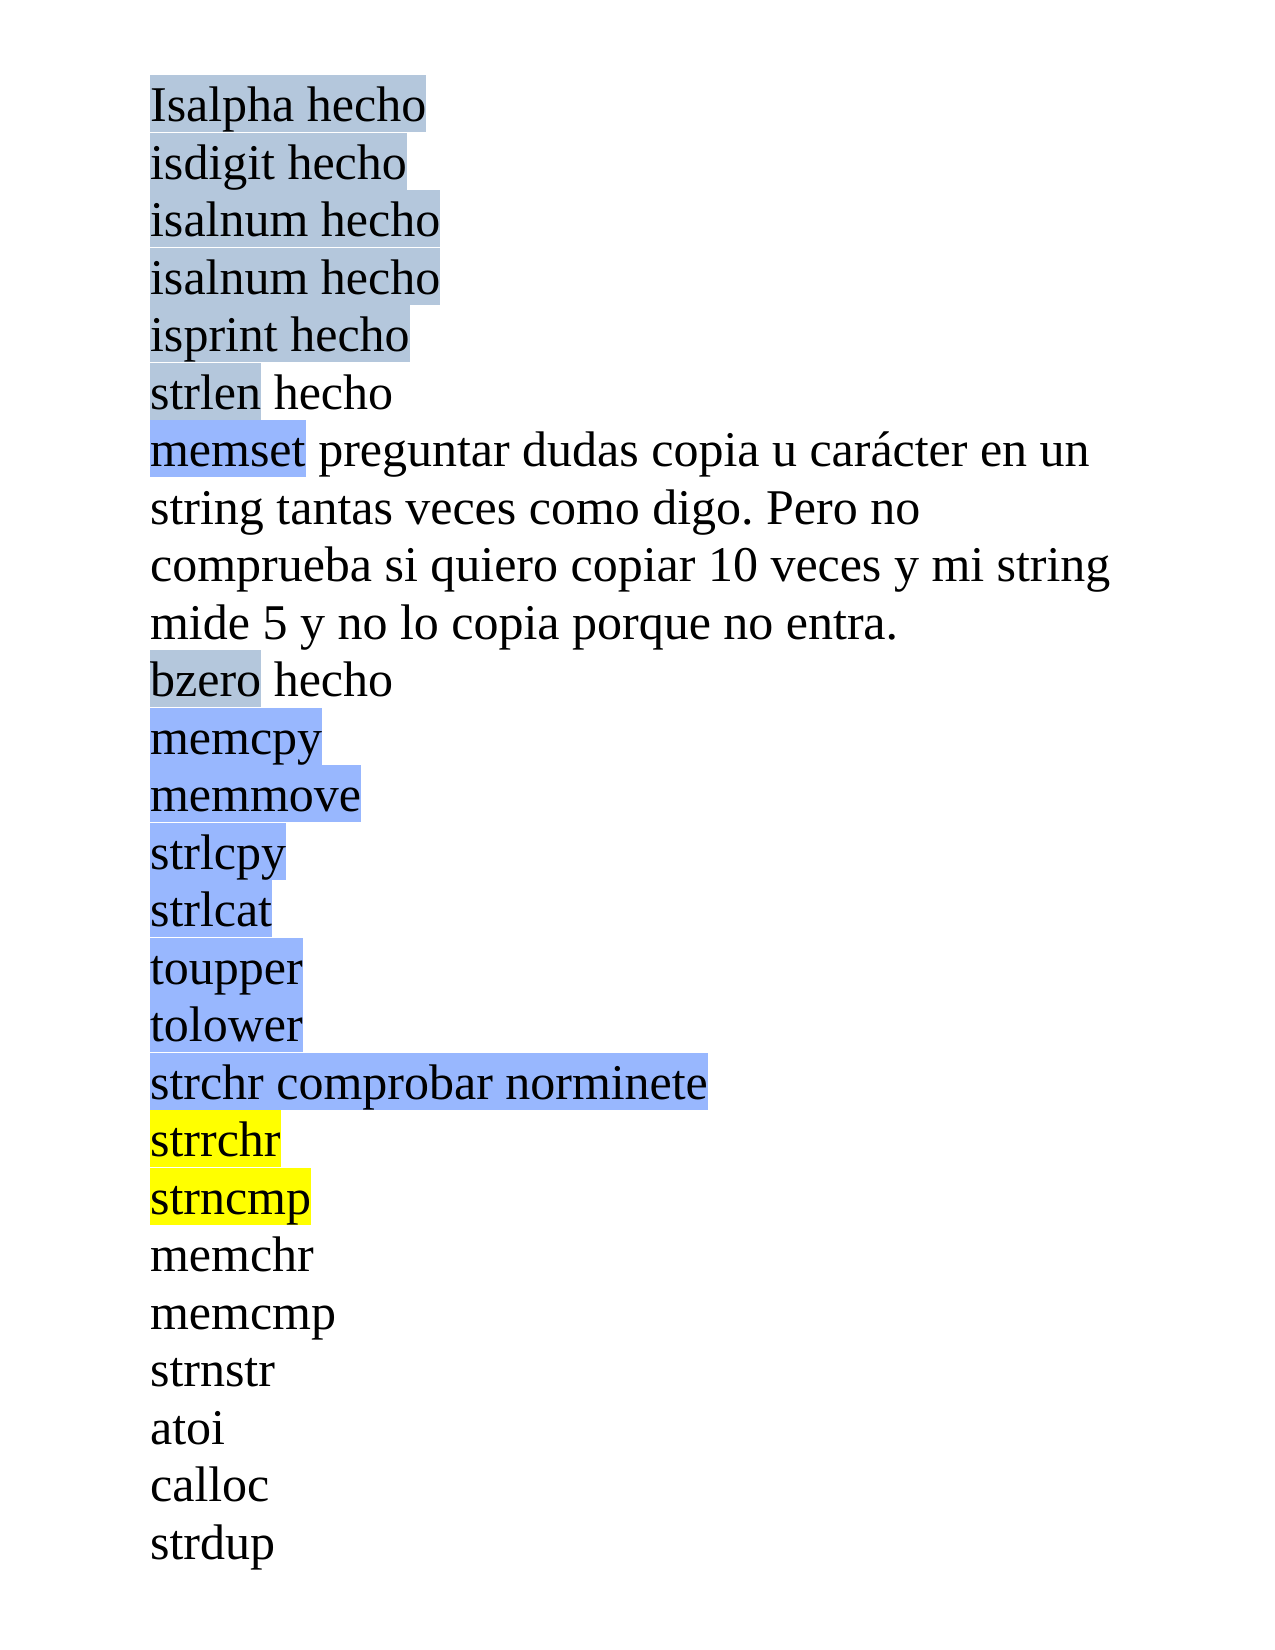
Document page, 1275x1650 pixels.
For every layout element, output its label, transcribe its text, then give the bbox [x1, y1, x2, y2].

text strrchr [150, 1110, 1125, 1167]
text strlcat [150, 880, 1125, 937]
text memmove [150, 765, 1125, 822]
text memset preguntar dudas copia u carácter en un string tantas veces como digo. Pero no comprueba si quiero copiar 10 veces y mi string mide 5 y no lo copia porque no entra. [150, 420, 1125, 650]
text isprint hecho [150, 305, 1125, 362]
text atoi [150, 1397, 1125, 1455]
text isdigit hecho [150, 132, 1125, 190]
text strncmp [150, 1167, 1125, 1225]
text Isalpha hecho [150, 75, 1125, 132]
text memchr [150, 1225, 1125, 1282]
text isalnum hecho [150, 190, 1125, 247]
text toupper [150, 937, 1125, 995]
text bzero hecho [150, 650, 1125, 707]
text strdup [150, 1512, 1125, 1570]
text isalnum hecho [150, 247, 1125, 305]
text memcpy [150, 707, 1125, 765]
text memcmp [150, 1282, 1125, 1340]
text strlcpy [150, 822, 1125, 880]
text strchr comprobar norminete [150, 1052, 1125, 1110]
text strnstr [150, 1340, 1125, 1397]
text tolower [150, 995, 1125, 1052]
text calloc [150, 1455, 1125, 1512]
text strlen hecho [150, 362, 1125, 420]
